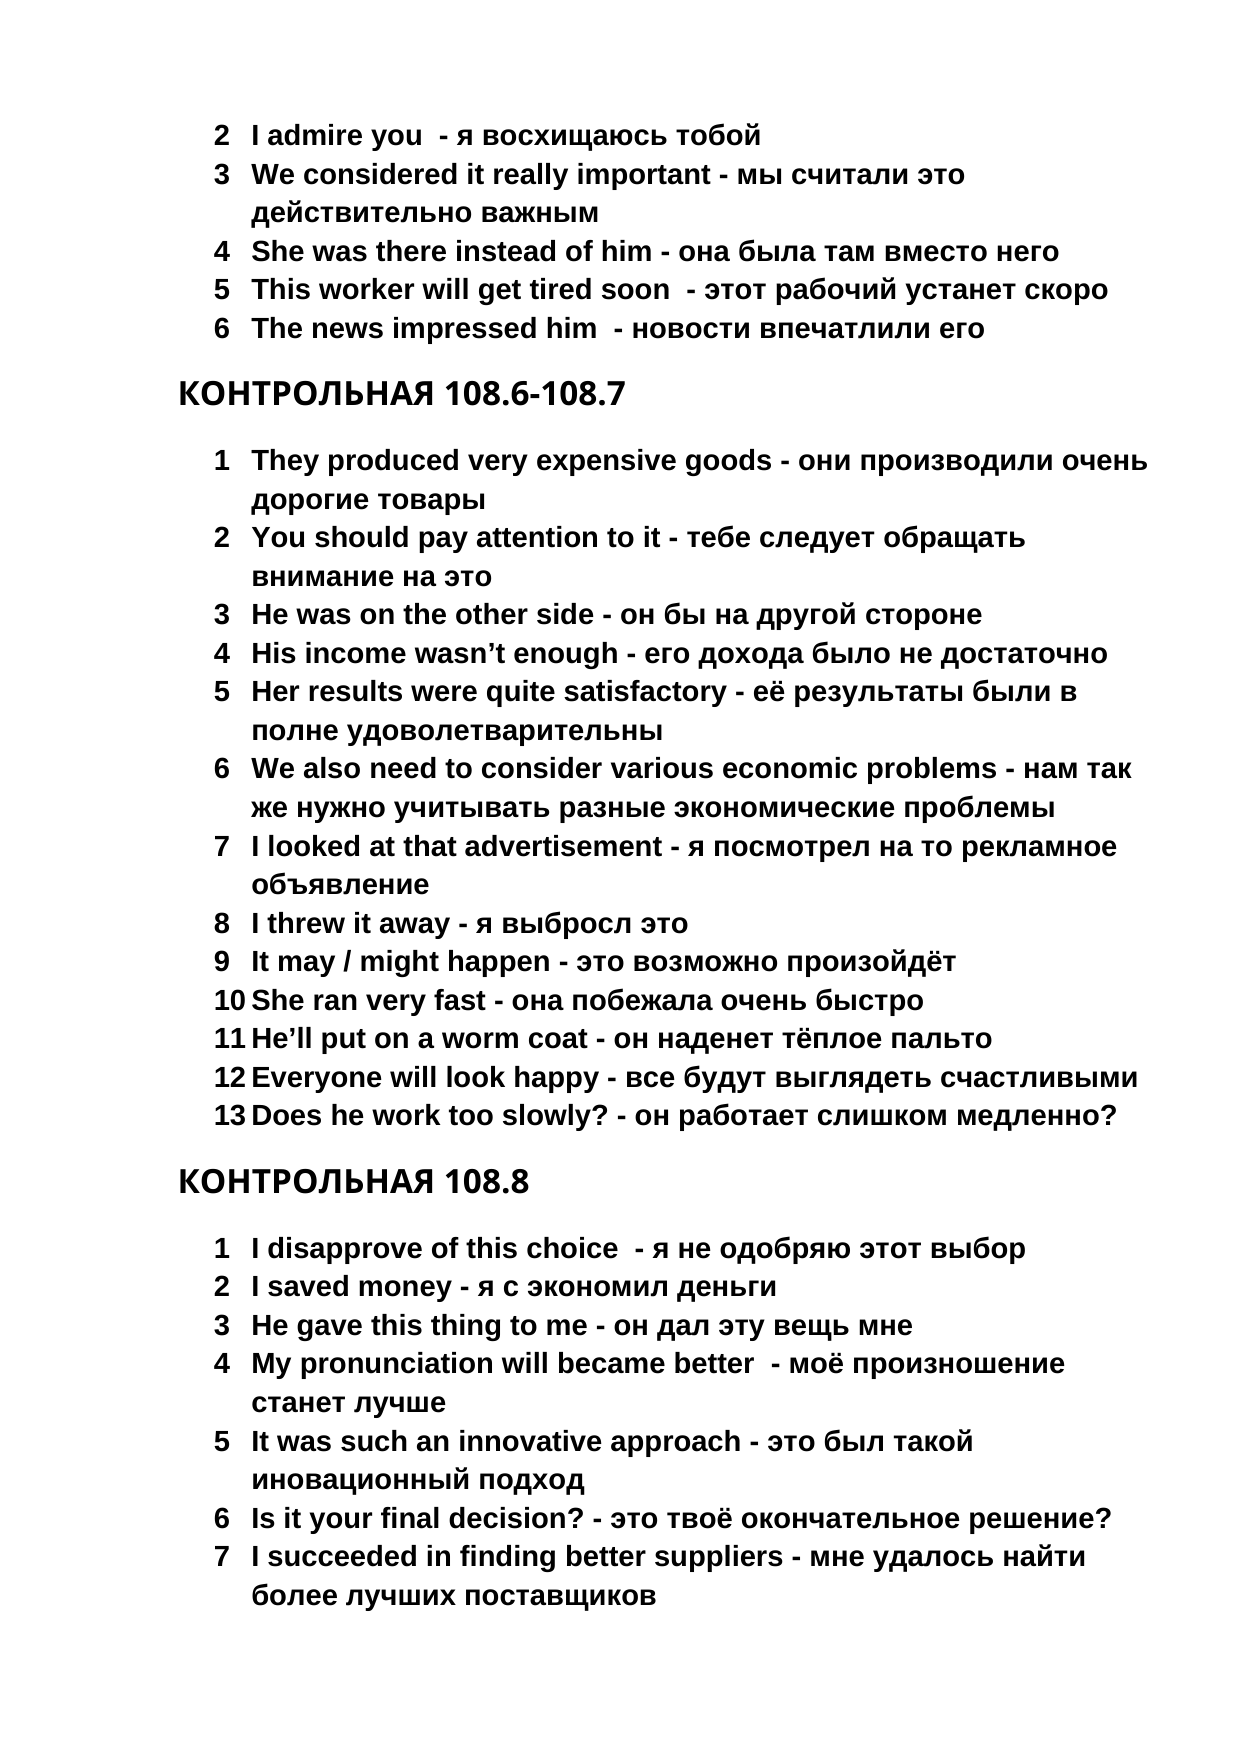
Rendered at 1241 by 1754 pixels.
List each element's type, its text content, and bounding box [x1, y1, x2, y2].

list They produced very expensive goods - они производили очень дорогие товары [213, 443, 1152, 515]
list I looked at that advertisement - я посмотрел на то рекламное объявление [213, 829, 1152, 901]
list Is it your final decision? - это твоё окончательное решение? [213, 1501, 1152, 1534]
list Everyone will look happy - все будут выглядеть счастливыми [213, 1060, 1152, 1093]
list Does he work too slowly? - он работает слишком медленно? [213, 1098, 1152, 1132]
list It was such an innovative approach - это был такой иновационный подход [213, 1423, 1152, 1496]
list My pronunciation will became better - моё произношение станет лучше [213, 1346, 1152, 1418]
list He gave this thing to me - он дал эту вещь мне [213, 1308, 1152, 1341]
list He was on the other side - он бы на другой стороне [213, 597, 1152, 631]
list The news impressed him - новости впечатлили его [213, 311, 1152, 344]
list She ran very fast - она побежала очень быстро [213, 983, 1152, 1016]
list We also need to consider various economic problems - нам так же нужно учитывать разные экономические проблемы [213, 752, 1152, 824]
list He’ll put on a worm coat - он наденет тёплое пальто [213, 1021, 1152, 1055]
list It may / might happen - это возможно произойдёт [213, 944, 1152, 978]
list Her results were quite satisfactory - её результаты были в полне удоволетварительны [213, 674, 1152, 747]
list I threw it away - я выбросл это [213, 906, 1152, 939]
list His income wasn’t enough - его дохода было не достаточно [213, 636, 1152, 669]
list She was there instead of him - она была там вместо него [213, 234, 1152, 267]
list I saved money - я с экономил деньги [213, 1269, 1152, 1303]
list We considered it really important - мы считали это действительно важным [213, 157, 1152, 229]
list I disapprove of this choice - я не одобряю этот выбор [213, 1231, 1152, 1264]
list This worker will get tired soon - этот рабочий устанет скоро [213, 272, 1152, 306]
list I succeeded in finding better suppliers - мне удалось найти более лучших поставщиков [213, 1539, 1152, 1611]
list You should pay attention to it - тебе следует обращать внимание на это [213, 520, 1152, 592]
text КОНТРОЛЬНАЯ 108.6-108.7 [177, 370, 1152, 416]
list I admire you - я восхищаюсь тобой [213, 118, 1152, 152]
text КОНТРОЛЬНАЯ 108.8 [177, 1158, 1152, 1203]
